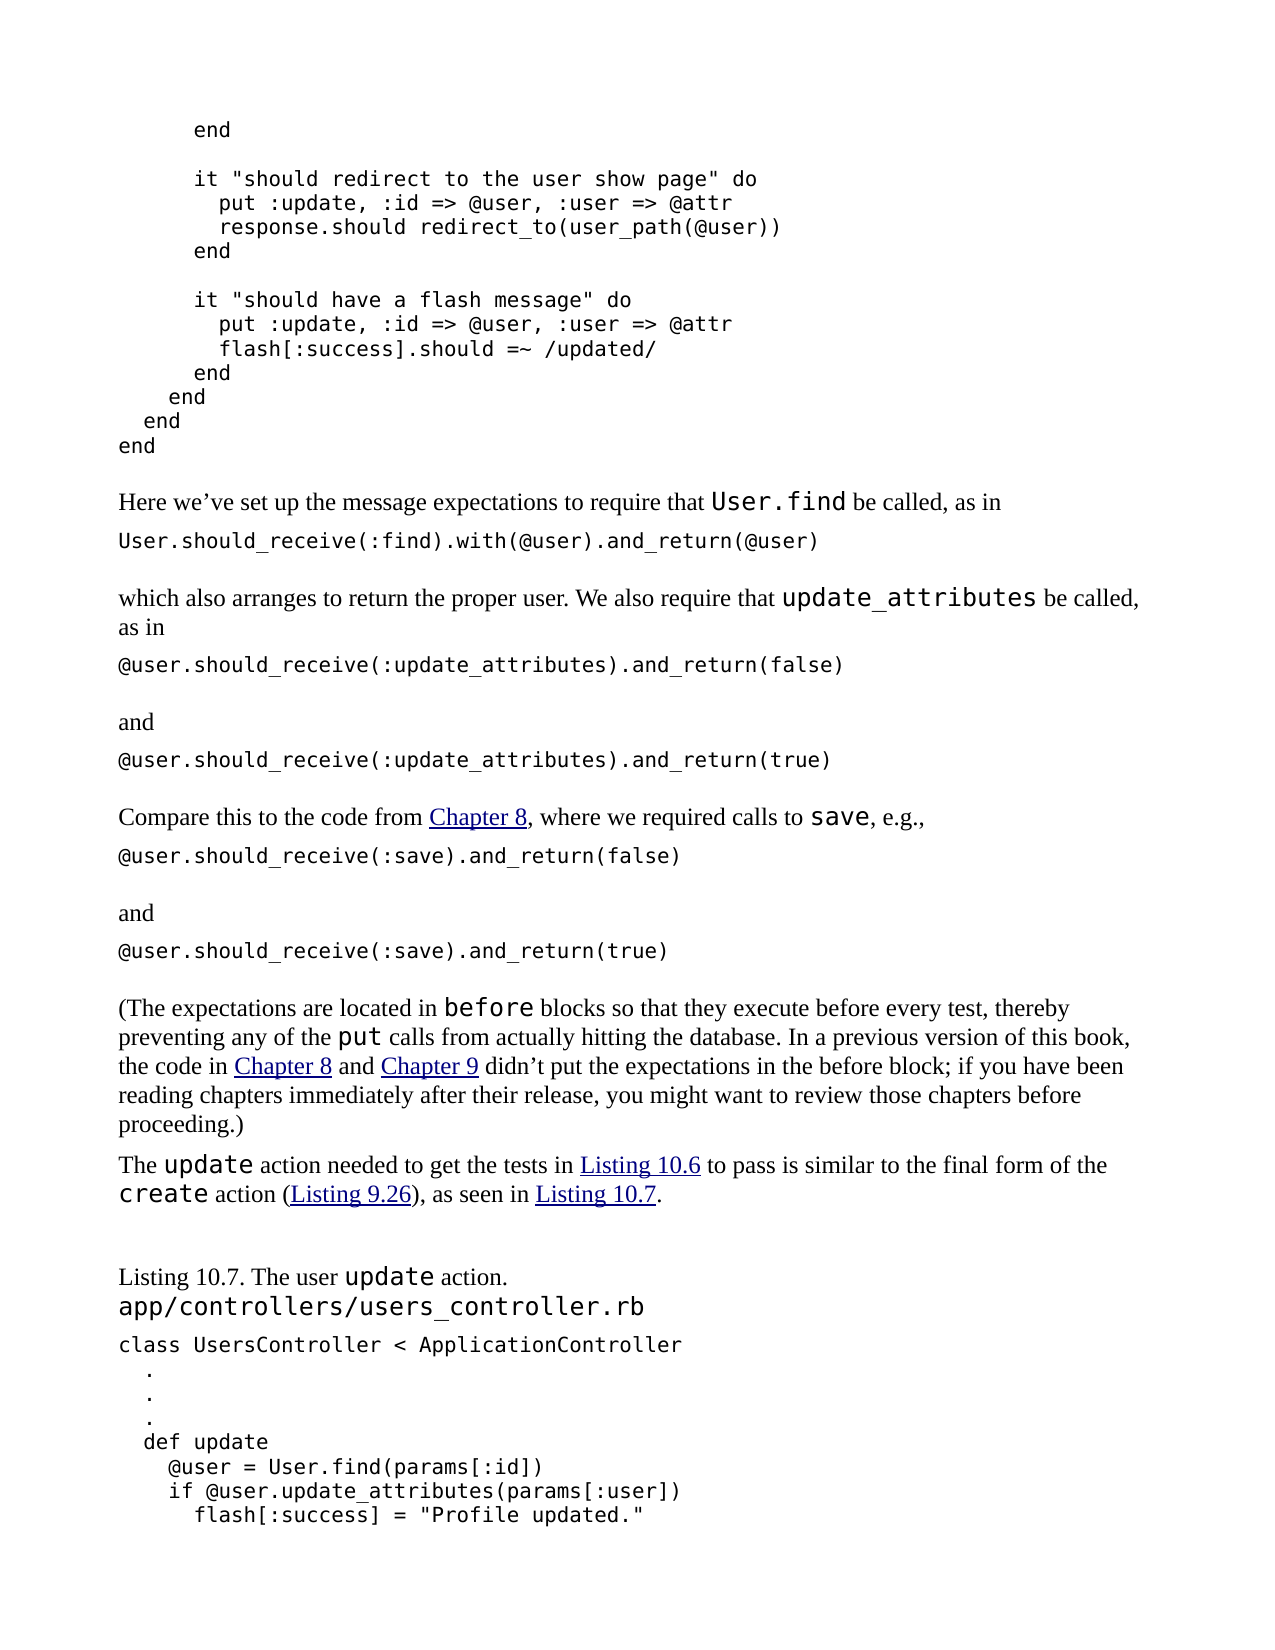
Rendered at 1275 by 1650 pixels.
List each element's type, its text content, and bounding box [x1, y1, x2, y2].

text @user.should_receive(:update_attributes).and_return(true) [118, 748, 1157, 773]
text Here we’ve set up the message expectations to require that User.find be called, as in [118, 487, 1157, 517]
text @user.should_receive(:save).and_return(true) [118, 939, 1157, 963]
text class UsersController < ApplicationController [118, 1333, 1157, 1358]
text end [118, 118, 1157, 142]
text flash[:success].should =~ /updated/ [118, 337, 1157, 361]
text @user.should_receive(:update_attributes).and_return(false) [118, 653, 1157, 678]
text it "should redirect to the user show page" do [118, 167, 1157, 191]
text put :update, :id => @user, :user => @attr [118, 312, 1157, 337]
text @user.should_receive(:save).and_return(false) [118, 844, 1157, 868]
text end [118, 409, 1157, 434]
text . [118, 1406, 1157, 1430]
text end [118, 385, 1157, 409]
text User.should_receive(:find).with(@user).and_return(@user) [118, 529, 1157, 553]
text end [118, 361, 1157, 385]
text . [118, 1382, 1157, 1406]
text @user = User.find(params[:id]) [118, 1455, 1157, 1479]
text response.should redirect_to(user_path(@user)) [118, 215, 1157, 239]
text end [118, 434, 1157, 458]
text . [118, 1358, 1157, 1382]
text Compare this to the code from Chapter 8, where we required calls to save, e.g., [118, 802, 1157, 831]
text it "should have a flash message" do [118, 288, 1157, 312]
text end [118, 239, 1157, 264]
text The update action needed to get the tests in Listing 10.6 to pass is similar to the final form of the create action (Listing 9.26), as seen in Listing 10.7. [118, 1150, 1157, 1208]
text put :update, :id => @user, :user => @attr [118, 191, 1157, 215]
text (The expectations are located in before blocks so that they execute before every test, thereby preventing any of the put calls from actually hitting the database. In a previous version of this book, the code in Chapter 8 and Chapter 9 didn’t put the expectations in the before block; if you have been reading chapters immediately after their release, you might want to review those chapters before proceeding.) [118, 993, 1157, 1137]
text and [118, 898, 1157, 926]
text and [118, 707, 1157, 736]
text flash[:success] = "Profile updated." [118, 1503, 1157, 1527]
text which also arranges to return the proper user. We also require that update_attributes be called, as in [118, 583, 1157, 641]
text Listing 10.7. The user update action. app/controllers/users_controller.rb [118, 1262, 1157, 1321]
text def update [118, 1430, 1157, 1455]
text if @user.update_attributes(params[:user]) [118, 1479, 1157, 1503]
